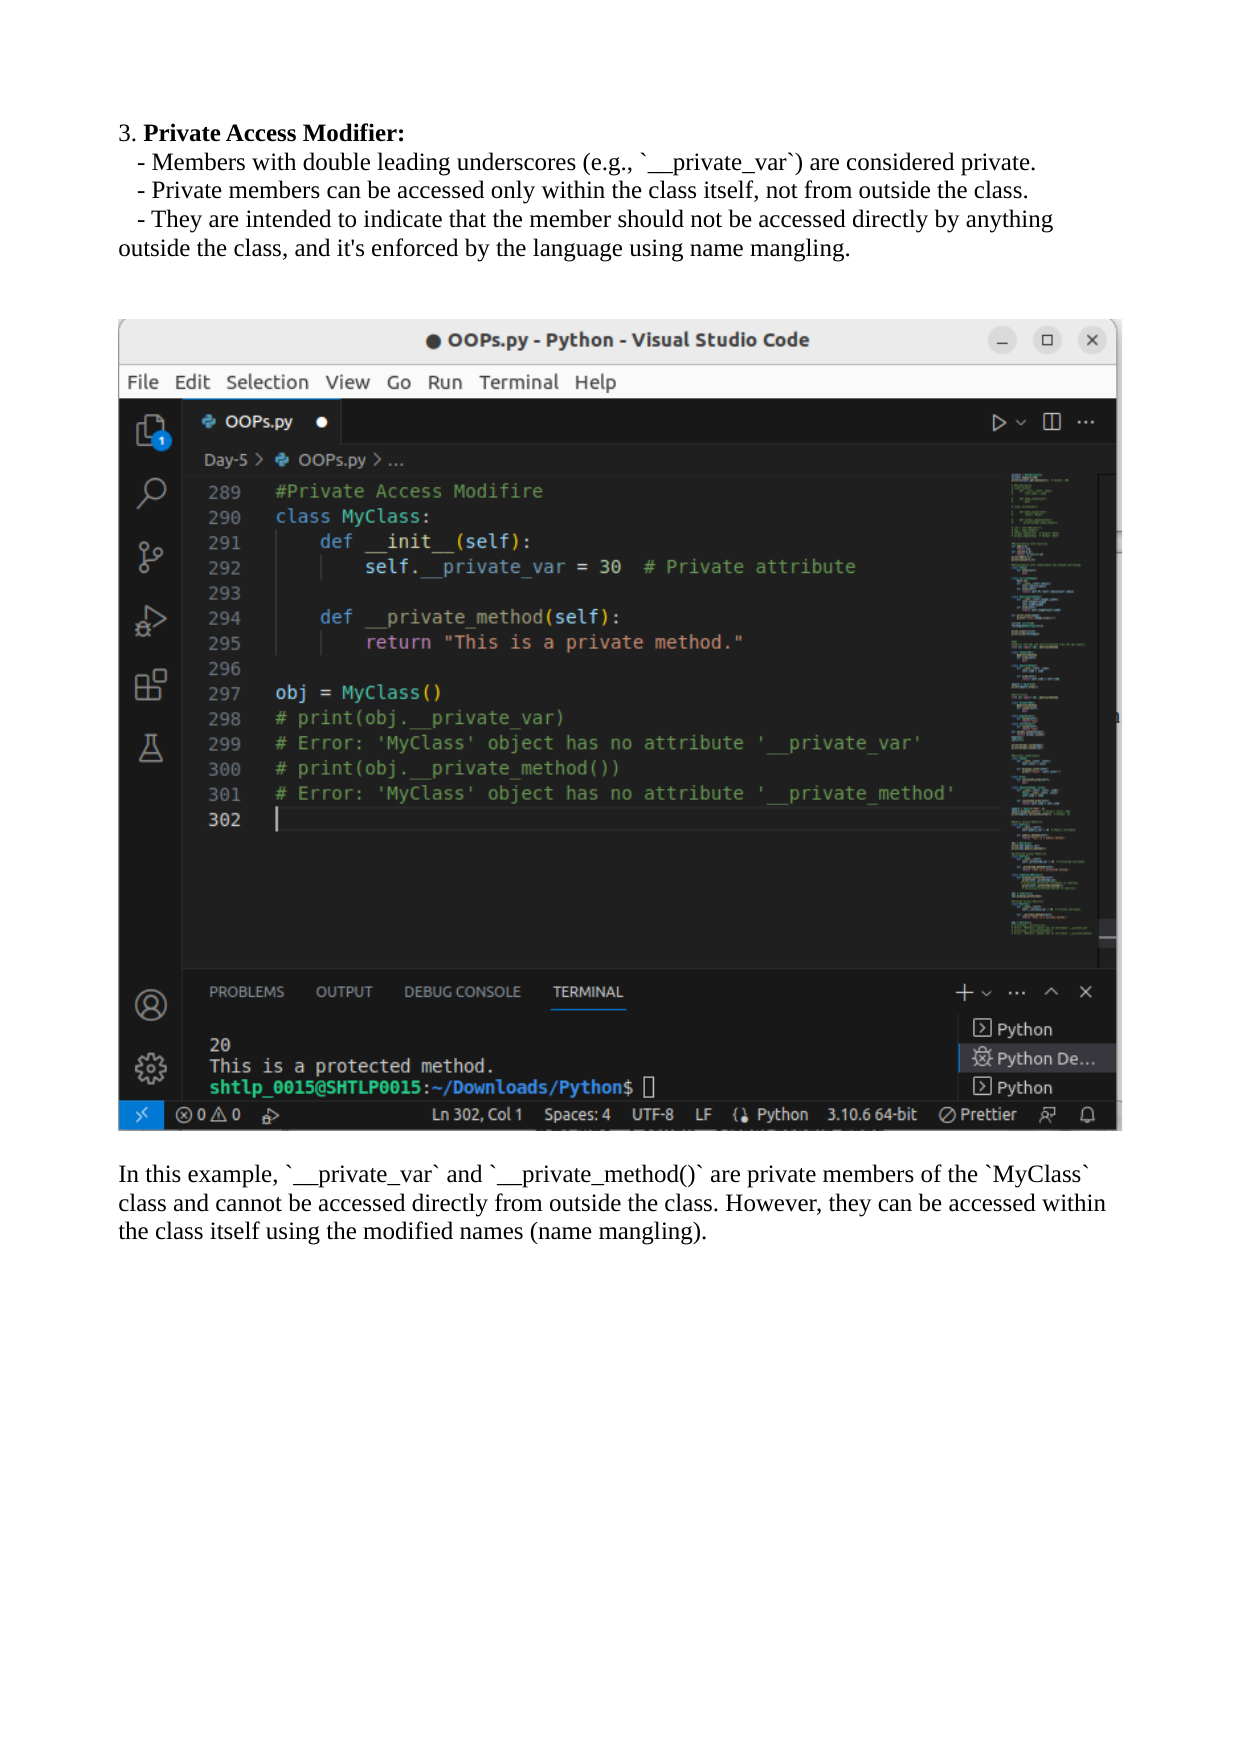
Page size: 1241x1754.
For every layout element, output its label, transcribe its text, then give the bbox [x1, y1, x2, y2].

text 3. Private Access Modifier: [118, 118, 1122, 147]
text - They are intended to indicate that the member should not be accessed directly by anything outside the class, and it's enforced by the language using name mangling. [118, 204, 1122, 262]
text - Private members can be accessed only within the class itself, not from outside the class. [118, 176, 1122, 204]
text In this example, `__private_var` and `__private_method()` are private members of the `MyClass` class and cannot be accessed directly from outside the class. However, they can be accessed within the class itself using the modified names (name mangling). [118, 1159, 1122, 1245]
text - Members with double leading underscores (e.g., `__private_var`) are considered private. [118, 147, 1122, 176]
picture [118, 319, 1123, 1131]
